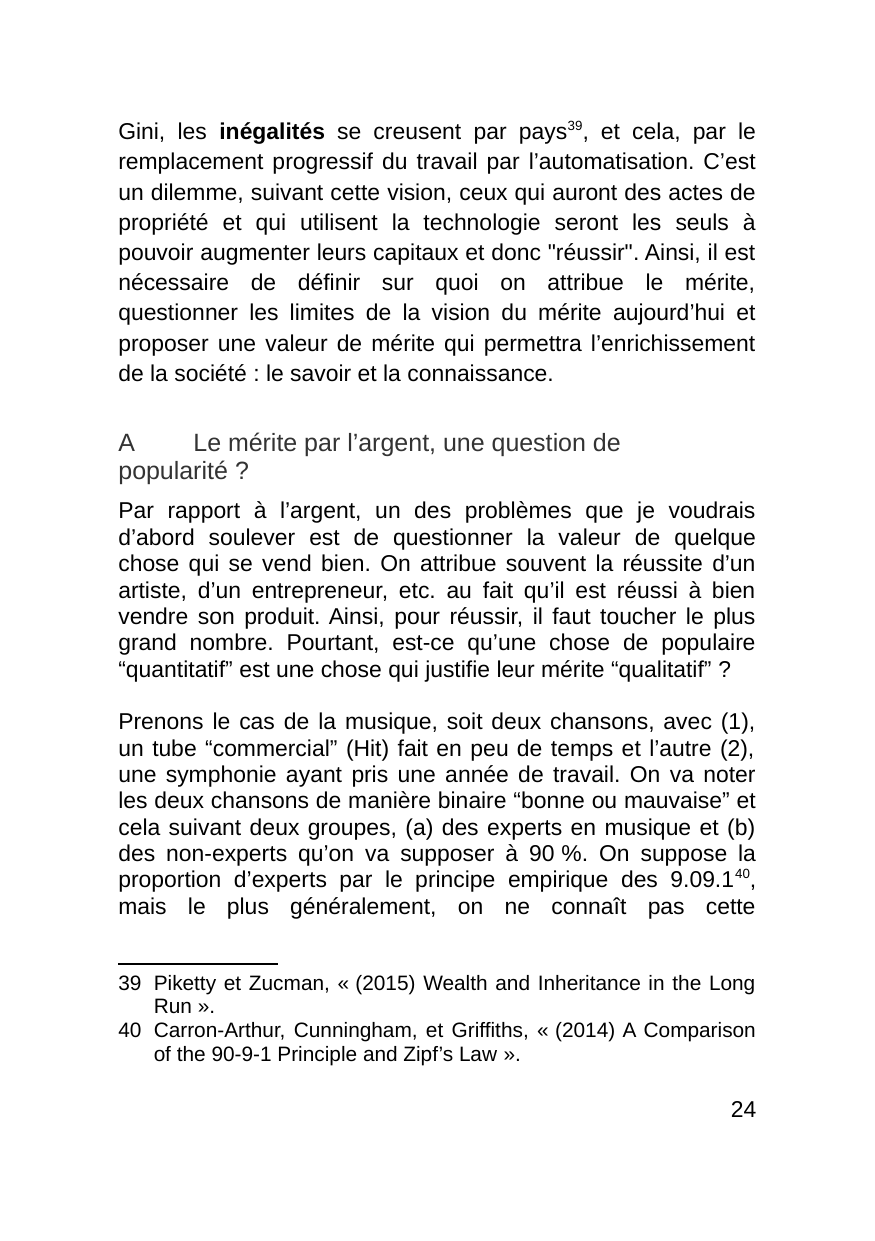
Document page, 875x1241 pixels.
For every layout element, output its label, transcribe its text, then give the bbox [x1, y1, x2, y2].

text Gini, les inégalités se creusent par pays, et cela, par le remplacement progressif du travail par l’automatisation. C’est un dilemme, suivant cette vision, ceux qui auront des actes de propriété et qui utilisent la technologie seront les seuls à pouvoir augmenter leurs capitaux et donc "réussir". Ainsi, il est nécessaire de définir sur quoi on attribue le mérite, questionner les limites de la vision du mérite aujourd’hui et proposer une valeur de mérite qui permettra l’enrichissement de la société : le savoir et la connaissance. [118, 118, 756, 386]
text Carron-Arthur, Cunningham, et Griffiths, « (2014) A Comparison of the 90-9-1 Principle and Zipf’s Law ». [118, 1018, 756, 1066]
text Prenons le cas de la musique, soit deux chansons, avec (1), un tube “commercial” (Hit) fait en peu de temps et l’autre (2), une symphonie ayant pris une année de travail. On va noter les deux chansons de manière binaire “bonne ou mauvaise” et cela suivant deux groupes, (a) des experts en musique et (b) des non-experts qu’on va supposer à 90 %. On suppose la proportion d’experts par le principe empirique des 9.09.1, mais le plus généralement, on ne connaît pas cette [118, 708, 756, 919]
text Piketty et Zucman, « (2015) Wealth and Inheritance in the Long Run ». [118, 970, 756, 1018]
subtitle Le mérite par l’argent, une question de popularité ? [118, 427, 756, 485]
text Par rapport à l’argent, un des problèmes que je voudrais d’abord soulever est de questionner la valeur de quelque chose qui se vend bien. On attribue souvent la réussite d’un artiste, d’un entrepreneur, etc. au fait qu’il est réussi à bien vendre son produit. Ainsi, pour réussir, il faut toucher le plus grand nombre. Pourtant, est-ce qu’une chose de populaire “quantitatif” est une chose qui justifie leur mérite “qualitatif” ? [118, 497, 756, 682]
